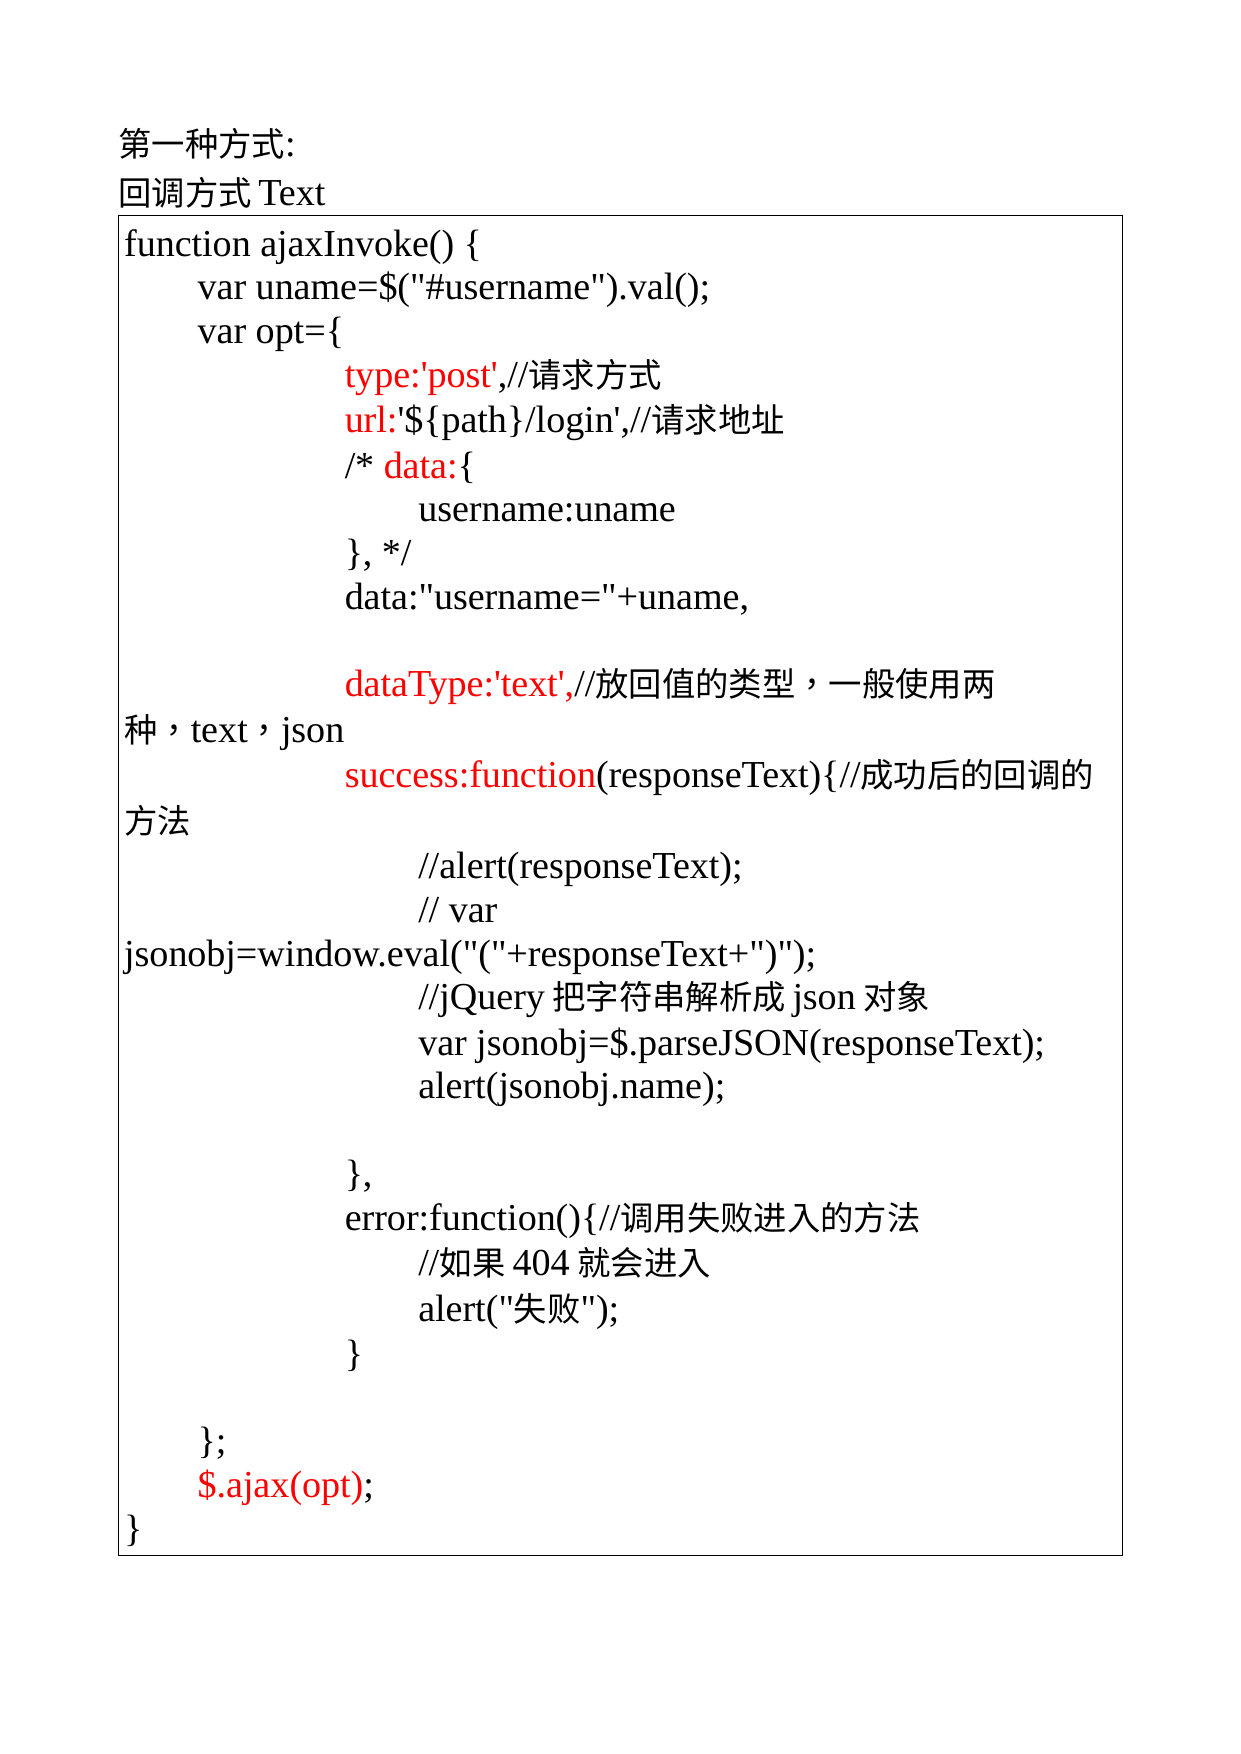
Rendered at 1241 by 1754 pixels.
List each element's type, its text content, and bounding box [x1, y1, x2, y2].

text 第一种方式: [118, 118, 1122, 166]
table_header function ajaxInvoke() { var uname=$("#username").val(); var opt={ type:'post',//请求方式 url:'${path}/login',//请求地址 /* data:{ username:uname }, */ data:"username="+uname, dataType:'text',//放回值的类型，一般使用两种，text，json success:function(responseText){//成功后的回调的方法 //alert(responseText); // var jsonobj=window.eval("("+responseText+")"); //jQuery把字符串解析成json对象 var jsonobj=$.parseJSON(responseText); alert(jsonobj.name); }, error:function(){//调用失败进入的方法 //如果404就会进入 alert("失败"); } }; $.ajax(opt); } [119, 216, 1122, 1555]
text 回调方式Text [118, 166, 1122, 214]
